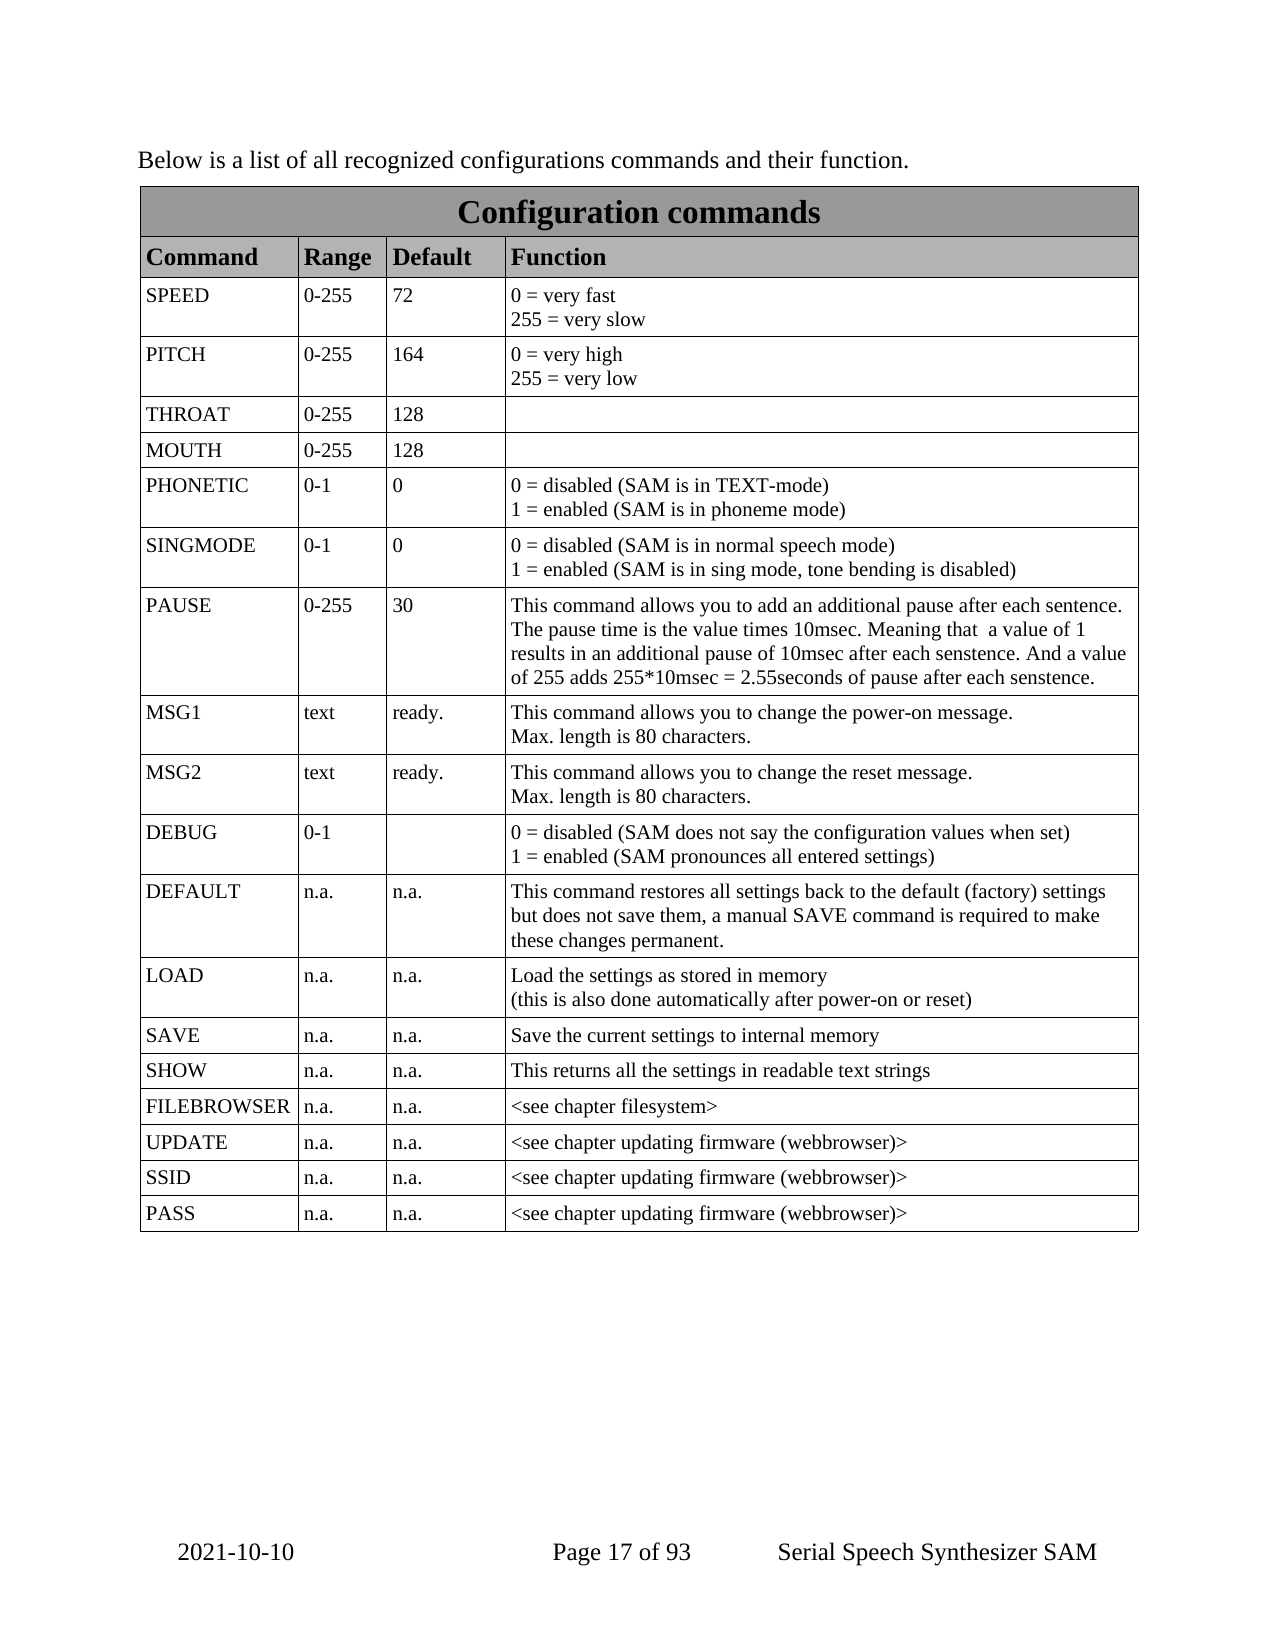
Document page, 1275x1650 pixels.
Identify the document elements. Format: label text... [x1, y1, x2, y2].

table_cell Save the current settings to internal memory [506, 1018, 1138, 1053]
table_cell PITCH [141, 337, 298, 396]
table_cell MSG1 [141, 696, 298, 754]
table_cell This returns all the settings in readable text strings [506, 1054, 1138, 1088]
table_cell 0 = very high 255 = very low [506, 337, 1138, 396]
table_cell n.a. [299, 1054, 386, 1088]
table_cell MOUTH [141, 433, 298, 467]
table_cell SAVE [141, 1018, 298, 1053]
table_cell n.a. [299, 1125, 386, 1159]
table_cell PHONETIC [141, 468, 298, 527]
table_cell [506, 433, 1138, 467]
table_cell <see chapter filesystem> [506, 1089, 1138, 1124]
table_cell UPDATE [141, 1125, 298, 1159]
table_cell This command restores all settings back to the default (factory) settings but does not save them, a manual SAVE command is required to make these changes permanent. [506, 875, 1138, 957]
table_cell text [299, 696, 386, 754]
table_cell 0-255 [299, 397, 386, 432]
text Below is a list of all recognized configurations commands and their function. [137, 145, 1138, 174]
table_cell Function [506, 237, 1138, 277]
table_cell 0-255 [299, 433, 386, 467]
table_cell n.a. [299, 1196, 386, 1231]
table_cell [387, 815, 505, 873]
table_cell n.a. [387, 1125, 505, 1159]
table_cell n.a. [299, 1018, 386, 1053]
table_cell 0 = disabled (SAM is in TEXT-mode) 1 = enabled (SAM is in phoneme mode) [506, 468, 1138, 527]
table_cell MSG2 [141, 755, 298, 814]
table_cell SSID [141, 1161, 298, 1195]
table_cell Command [141, 237, 298, 277]
table_cell n.a. [387, 1018, 505, 1053]
table_cell ready. [387, 755, 505, 814]
table_cell Range [299, 237, 386, 277]
table_cell 72 [387, 278, 505, 336]
table_cell 0-1 [299, 468, 386, 527]
table_cell 0-255 [299, 337, 386, 396]
table_cell 30 [387, 588, 505, 694]
table_cell This command allows you to change the power-on message. Max. length is 80 characters. [506, 696, 1138, 754]
table_cell n.a. [387, 958, 505, 1017]
table_cell This command allows you to add an additional pause after each sentence. The pause time is the value times 10msec. Meaning that a value of 1 results in an additional pause of 10msec after each senstence. And a value of 255 adds 255*10msec = 2.55seconds of pause after each senstence. [506, 588, 1138, 694]
table_cell n.a. [387, 875, 505, 957]
table_cell 128 [387, 397, 505, 432]
table_cell 164 [387, 337, 505, 396]
table_cell 0 = disabled (SAM does not say the configuration values when set) 1 = enabled (SAM pronounces all entered settings) [506, 815, 1138, 873]
table_cell n.a. [387, 1054, 505, 1088]
table_cell 0-255 [299, 278, 386, 336]
table_cell FILEBROWSER [141, 1089, 298, 1124]
table_cell 128 [387, 433, 505, 467]
table_cell text [299, 755, 386, 814]
table_cell SINGMODE [141, 528, 298, 587]
table_cell n.a. [299, 875, 386, 957]
table_cell PAUSE [141, 588, 298, 694]
table_cell <see chapter updating firmware (webbrowser)> [506, 1125, 1138, 1159]
table_cell n.a. [299, 1161, 386, 1195]
table_cell 0 [387, 468, 505, 527]
table_cell 0-1 [299, 528, 386, 587]
table_cell SPEED [141, 278, 298, 336]
table_cell n.a. [299, 958, 386, 1017]
table_cell Default [387, 237, 505, 277]
table_cell This command allows you to change the reset message. Max. length is 80 characters. [506, 755, 1138, 814]
table_cell <see chapter updating firmware (webbrowser)> [506, 1196, 1138, 1231]
table_cell SHOW [141, 1054, 298, 1088]
table_cell DEBUG [141, 815, 298, 873]
table_cell THROAT [141, 397, 298, 432]
table_cell 0-255 [299, 588, 386, 694]
table_cell n.a. [387, 1161, 505, 1195]
table_cell PASS [141, 1196, 298, 1231]
table_header Configuration commands [141, 187, 1138, 236]
table_cell 0 [387, 528, 505, 587]
table_cell 0 = very fast 255 = very slow [506, 278, 1138, 336]
table_cell ready. [387, 696, 505, 754]
table_cell 0 = disabled (SAM is in normal speech mode) 1 = enabled (SAM is in sing mode, tone bending is disabled) [506, 528, 1138, 587]
table_cell Load the settings as stored in memory (this is also done automatically after power-on or reset) [506, 958, 1138, 1017]
table_cell LOAD [141, 958, 298, 1017]
table_cell n.a. [387, 1089, 505, 1124]
table_cell n.a. [387, 1196, 505, 1231]
table_cell n.a. [299, 1089, 386, 1124]
table_cell DEFAULT [141, 875, 298, 957]
table_cell <see chapter updating firmware (webbrowser)> [506, 1161, 1138, 1195]
table_cell [506, 397, 1138, 432]
table_cell 0-1 [299, 815, 386, 873]
